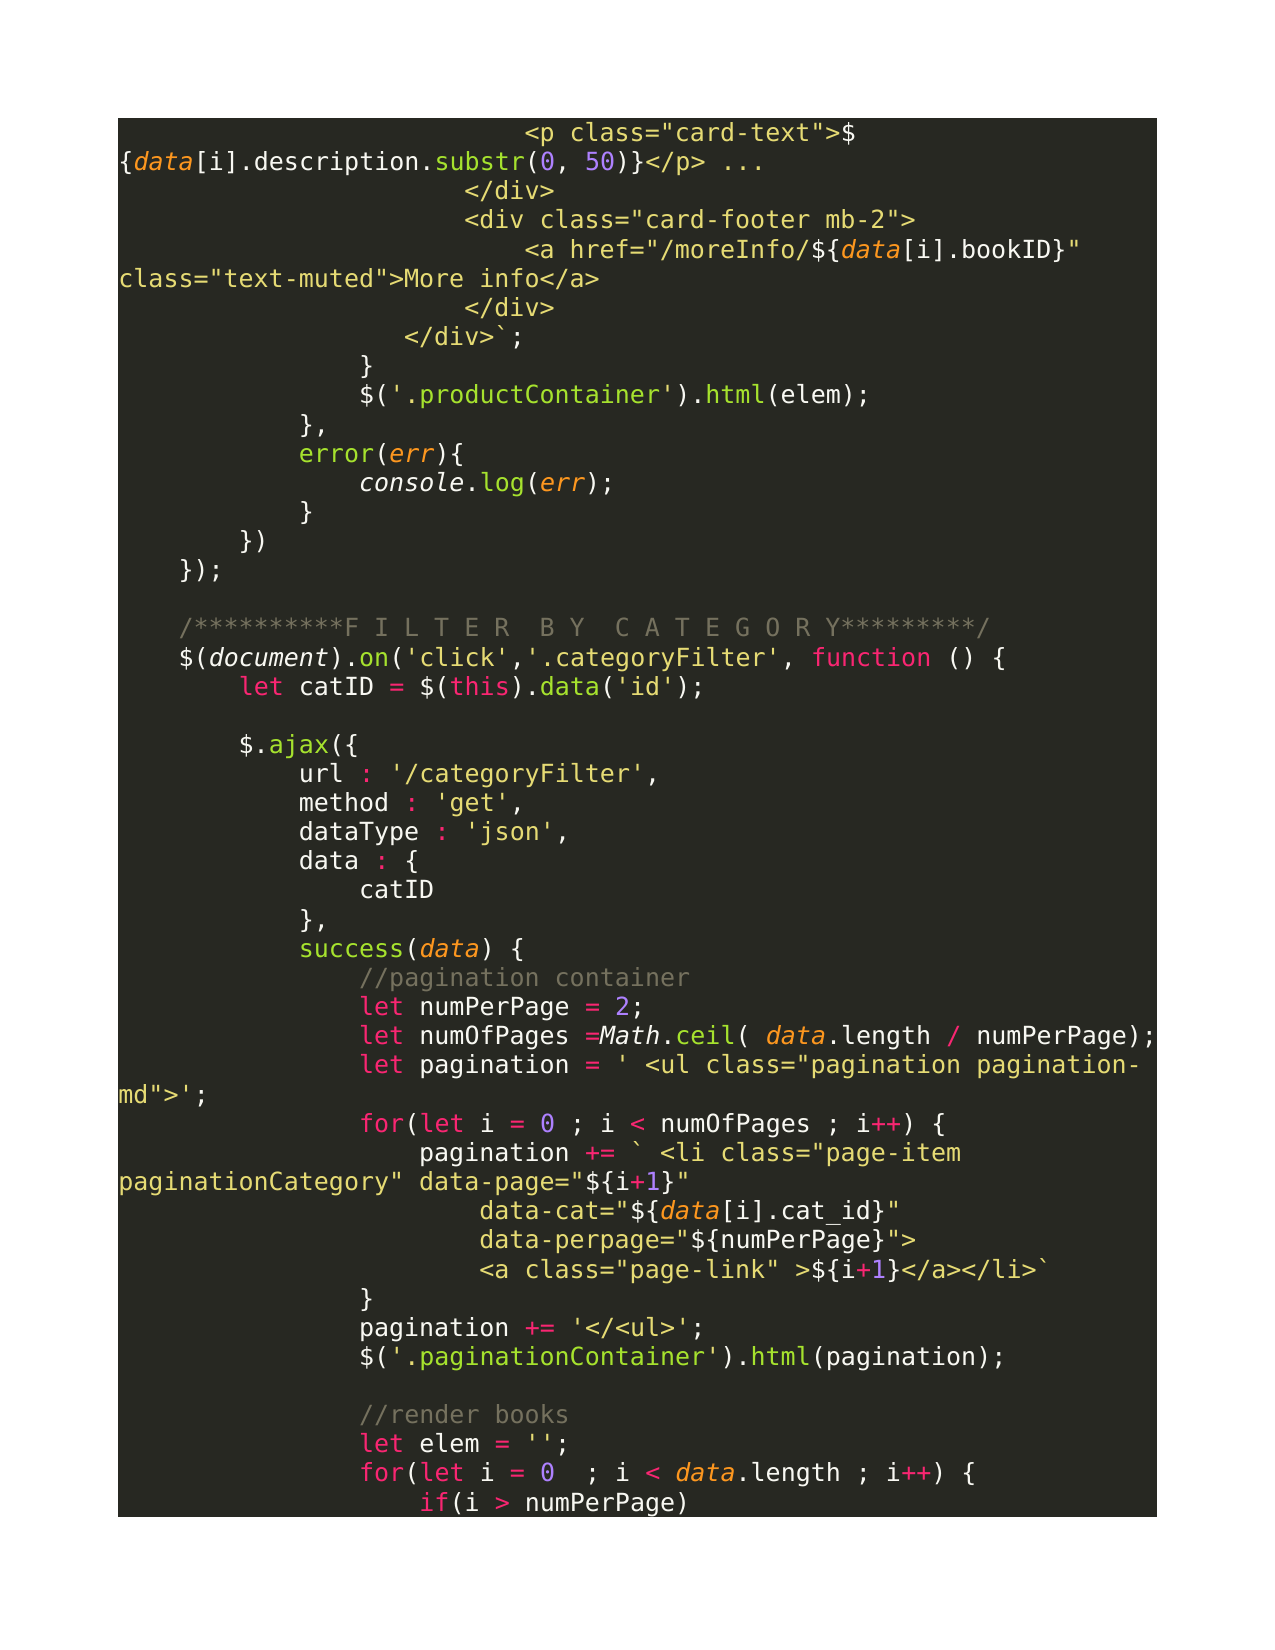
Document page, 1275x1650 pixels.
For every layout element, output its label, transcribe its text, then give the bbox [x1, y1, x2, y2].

text <p class="card-text">${data[i].description.substr(0, 50)}</p> ... </div> <div class="card-footer mb-2"> <a href="/moreInfo/${data[i].bookID}" class="text-muted">More info</a> </div> </div>`; } $('.productContainer').html(elem); }, error(err){ console.log(err); } }) }); /**********F I L T E R B Y C A T E G O R Y*********/ $(document).on('click','.categoryFilter', function () { let catID = $(this).data('id'); $.ajax({ url : '/categoryFilter', method : 'get', dataType : 'json', data : { catID }, success(data) { //pagination container let numPerPage = 2; let numOfPages =Math.ceil( data.length / numPerPage); let pagination = ' <ul class="pagination pagination-md">'; for(let i = 0 ; i < numOfPages ; i++) { pagination += ` <li class="page-item paginationCategory" data-page="${i+1}" data-cat="${data[i].cat_id}" data-perpage="${numPerPage}"> <a class="page-link" >${i+1}</a></li>` } pagination += '</<ul>'; $('.paginationContainer').html(pagination); //render books let elem = ''; for(let i = 0 ; i < data.length ; i++) { if(i > numPerPage) [118, 118, 1157, 1517]
